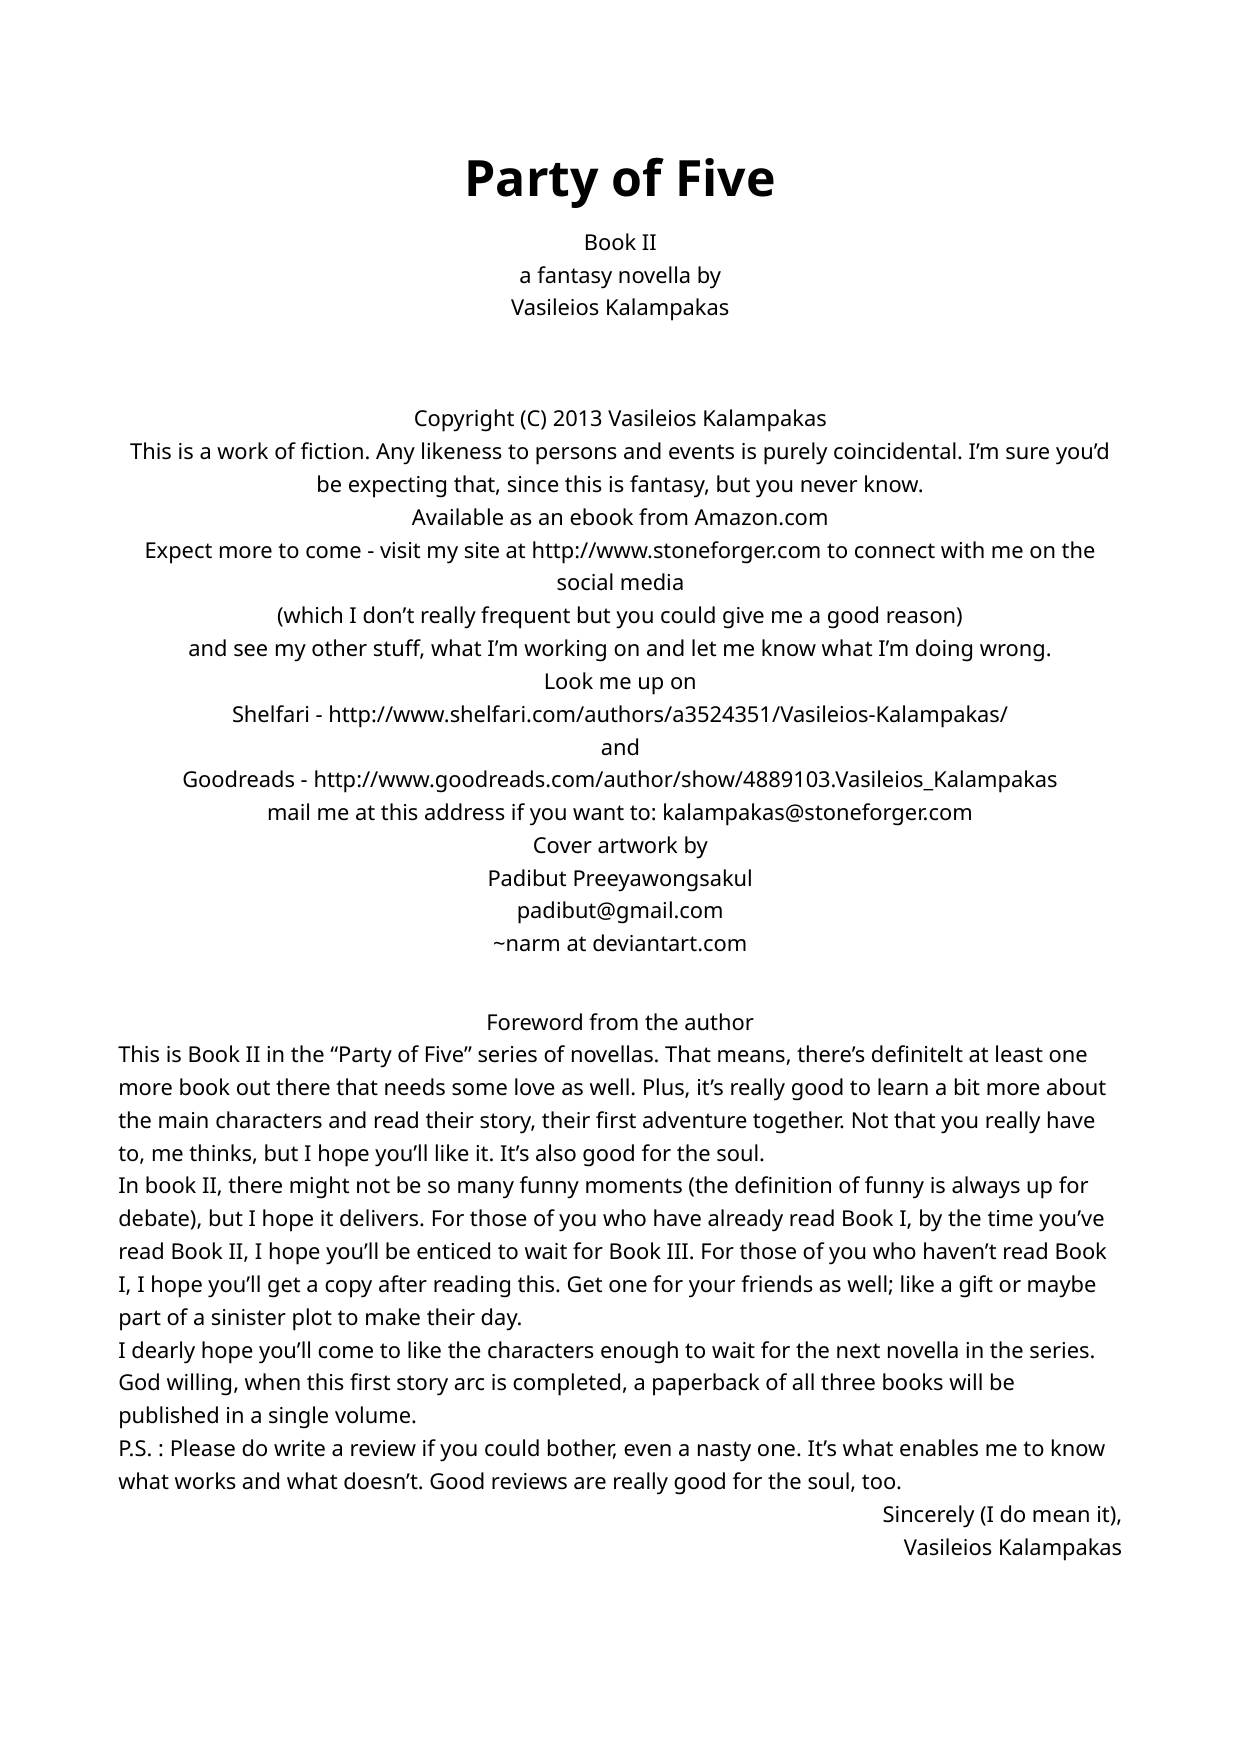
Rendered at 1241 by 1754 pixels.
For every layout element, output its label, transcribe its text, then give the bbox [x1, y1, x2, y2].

text and [118, 728, 1122, 761]
text and see my other stuff, what I’m working on and let me know what I’m doing wrong. [118, 630, 1122, 663]
text Shelfari - http://www.shelfari.com/authors/a3524351/Vasileios-Kalampakas/ [118, 696, 1122, 728]
text Vasileios Kalampakas [118, 289, 1122, 322]
text Look me up on [118, 663, 1122, 696]
text ~narm at deviantart.com [118, 925, 1122, 958]
text In book II, there might not be so many funny moments (the definition of funny is always up for debate), but I hope it delivers. For those of you who have already read Book I, by the time you’ve read Book II, I hope you’ll be enticed to wait for Book III. For those of you who haven’t read Book I, I hope you’ll get a copy after reading this. Get one for your friends as well; like a gift or maybe part of a sinister plot to make their day. [118, 1167, 1122, 1332]
text Goodreads - http://www.goodreads.com/author/show/4889103.Vasileios_Kalampakas [118, 761, 1122, 794]
text Vasileios Kalampakas [118, 1528, 1122, 1561]
text mail me at this address if you want to: kalampakas@stoneforger.com [118, 794, 1122, 827]
text Expect more to come - visit my site at http://www.stoneforger.com to connect with me on the social media [118, 532, 1122, 597]
text Book II [118, 224, 1122, 257]
text Available as an ebook from Amazon.com [118, 499, 1122, 532]
text Padibut Preeyawongsakul [118, 860, 1122, 892]
text Foreword from the author [118, 1003, 1122, 1036]
text Sincerely (I do mean it), [118, 1496, 1122, 1528]
text This is a work of fiction. Any likeness to persons and events is purely coincidental. I’m sure you’d be expecting that, since this is fantasy, but you never know. [118, 433, 1122, 499]
text This is Book II in the “Party of Five” series of novellas. That means, there’s definitelt at least one more book out there that needs some love as well. Plus, it’s really good to learn a bit more about the main characters and read their story, their first adventure together. Not that you really have to, me thinks, but I hope you’ll like it. It’s also good for the soul. [118, 1036, 1122, 1167]
text padibut@gmail.com [118, 892, 1122, 925]
text P.S. : Please do write a review if you could bother, even a nasty one. It’s what enables me to know what works and what doesn’t. Good reviews are really good for the soul, too. [118, 1430, 1122, 1496]
text Copyright (C) 2013 Vasileios Kalampakas [118, 400, 1122, 433]
subtitle Party of Five [118, 143, 1122, 211]
text Cover artwork by [118, 827, 1122, 860]
text (which I don’t really frequent but you could give me a good reason) [118, 597, 1122, 630]
text a fantasy novella by [118, 257, 1122, 289]
text I dearly hope you’ll come to like the characters enough to wait for the next novella in the series. God willing, when this first story arc is completed, a paperback of all three books will be published in a single volume. [118, 1332, 1122, 1430]
